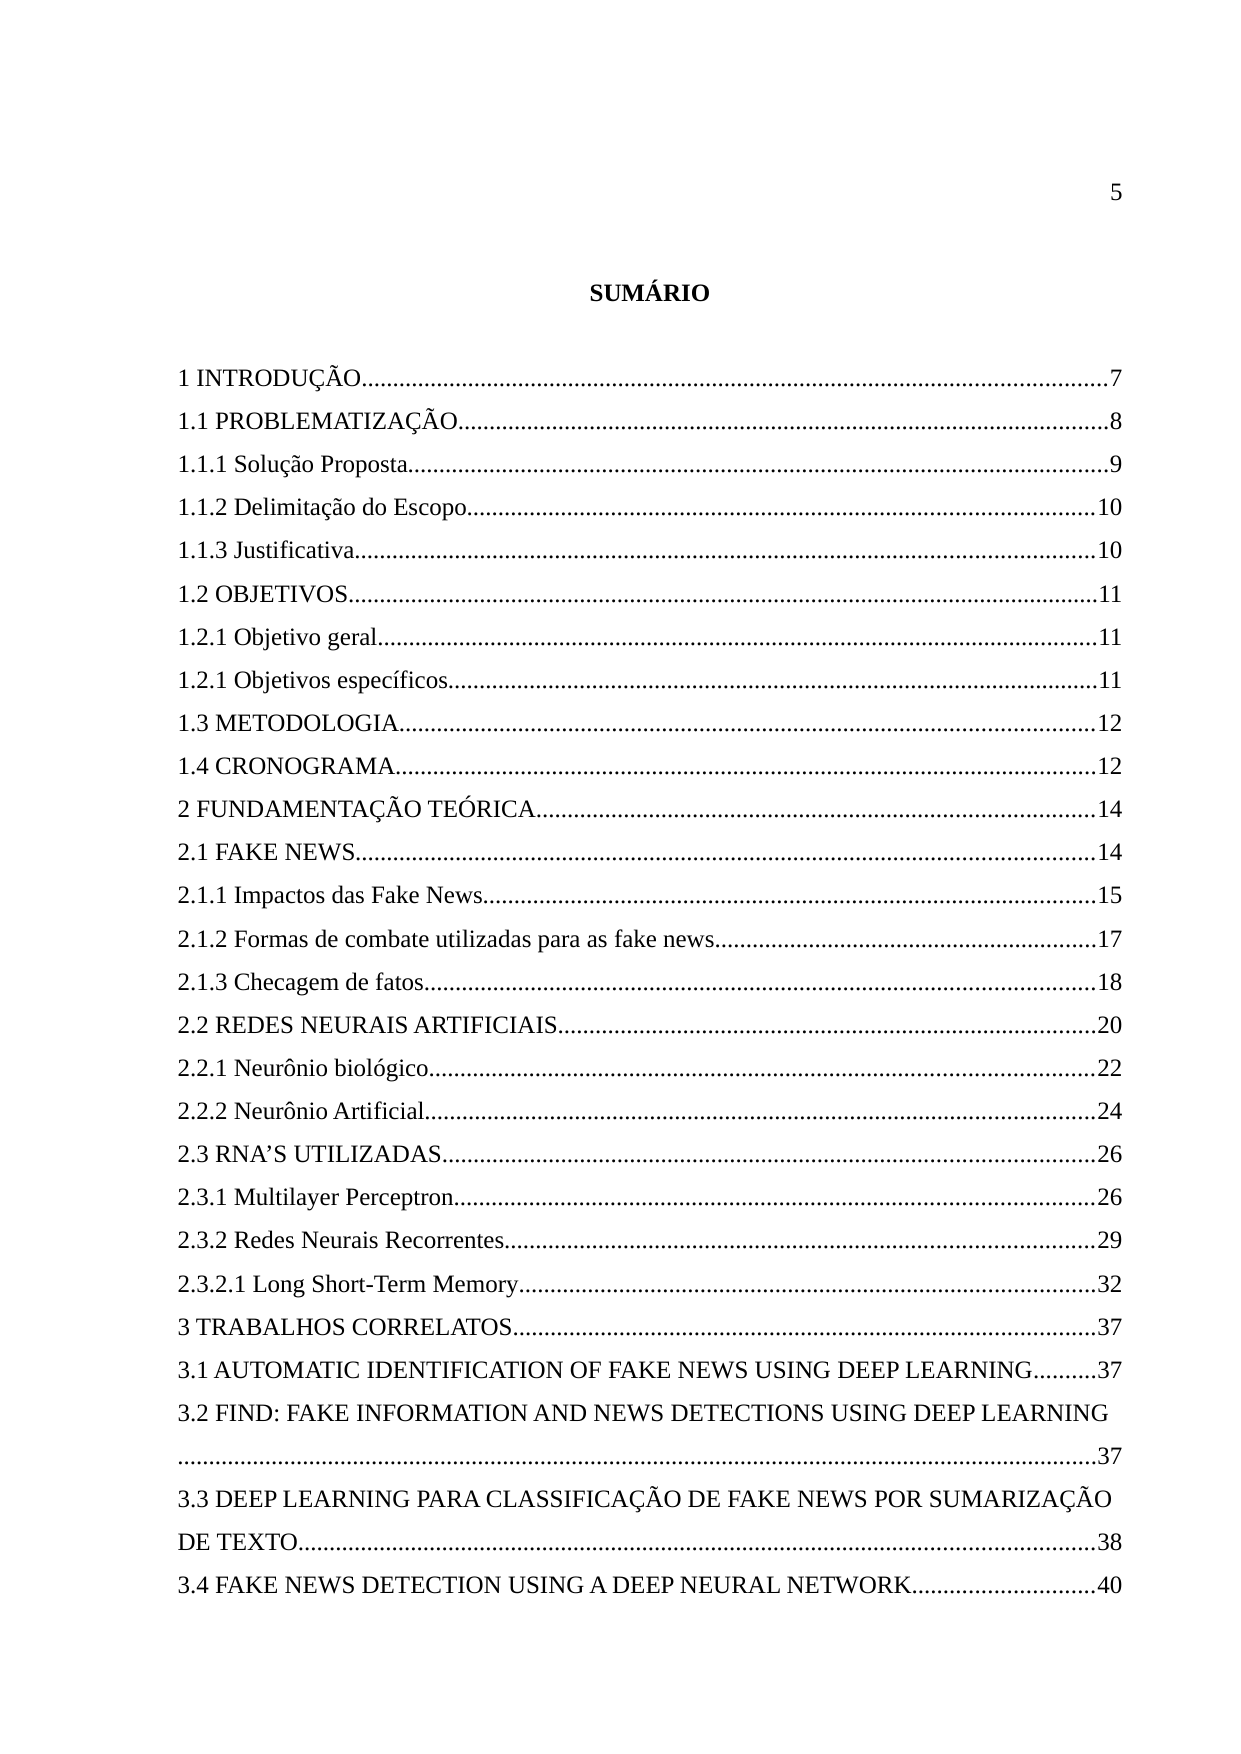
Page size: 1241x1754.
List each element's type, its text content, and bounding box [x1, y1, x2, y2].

text 1.1.2 Delimitação do Escopo 10 [177, 492, 1122, 521]
text 2.1.3 Checagem de fatos 18 [177, 967, 1122, 996]
text 2.3.2.1 Long Short-Term Memory 32 [177, 1269, 1122, 1297]
text 1.1.3 Justificativa 10 [177, 536, 1122, 564]
text 1.2 OBJETIVOS 11 [177, 579, 1122, 607]
text 1.1.1 Solução Proposta 9 [177, 449, 1122, 478]
text 2.2.1 Neurônio biológico 22 [177, 1053, 1122, 1082]
text 1.3 METODOLOGIA 12 [177, 708, 1122, 737]
text 1.4 CRONOGRAMA 12 [177, 751, 1122, 780]
text 2.1.1 Impactos das Fake News 15 [177, 881, 1122, 909]
text 2.2 REDES NEURAIS ARTIFICIAIS 20 [177, 1010, 1122, 1039]
text 2.1 FAKE NEWS 14 [177, 837, 1122, 866]
text 3.2 FIND: FAKE INFORMATION AND NEWS DETECTIONS USING DEEP LEARNING 37 [177, 1398, 1122, 1470]
text 2.3.1 Multilayer Perceptron 26 [177, 1182, 1122, 1211]
text 2.1.2 Formas de combate utilizadas para as fake news 17 [177, 924, 1122, 952]
subtitle SUMÁRIO [177, 278, 1122, 307]
text 3.3 DEEP LEARNING PARA CLASSIFICAÇÃO DE FAKE NEWS POR SUMARIZAÇÃO DE TEXTO 38 [177, 1484, 1122, 1556]
text 2.2.2 Neurônio Artificial 24 [177, 1096, 1122, 1125]
text 3 TRABALHOS CORRELATOS 37 [177, 1312, 1122, 1341]
text 2.3.2 Redes Neurais Recorrentes 29 [177, 1226, 1122, 1254]
text 1.1 PROBLEMATIZAÇÃO 8 [177, 406, 1122, 435]
text 2 FUNDAMENTAÇÃO TEÓRICA 14 [177, 794, 1122, 823]
text 2.3 RNA’S UTILIZADAS 26 [177, 1139, 1122, 1168]
text 1 INTRODUÇÃO 7 [177, 363, 1122, 392]
text 3.1 AUTOMATIC IDENTIFICATION OF FAKE NEWS USING DEEP LEARNING 37 [177, 1355, 1122, 1384]
text 3.4 FAKE NEWS DETECTION USING A DEEP NEURAL NETWORK 40 [177, 1571, 1122, 1599]
text 1.2.1 Objetivo geral 11 [177, 622, 1122, 651]
text 1.2.1 Objetivos específicos 11 [177, 665, 1122, 694]
